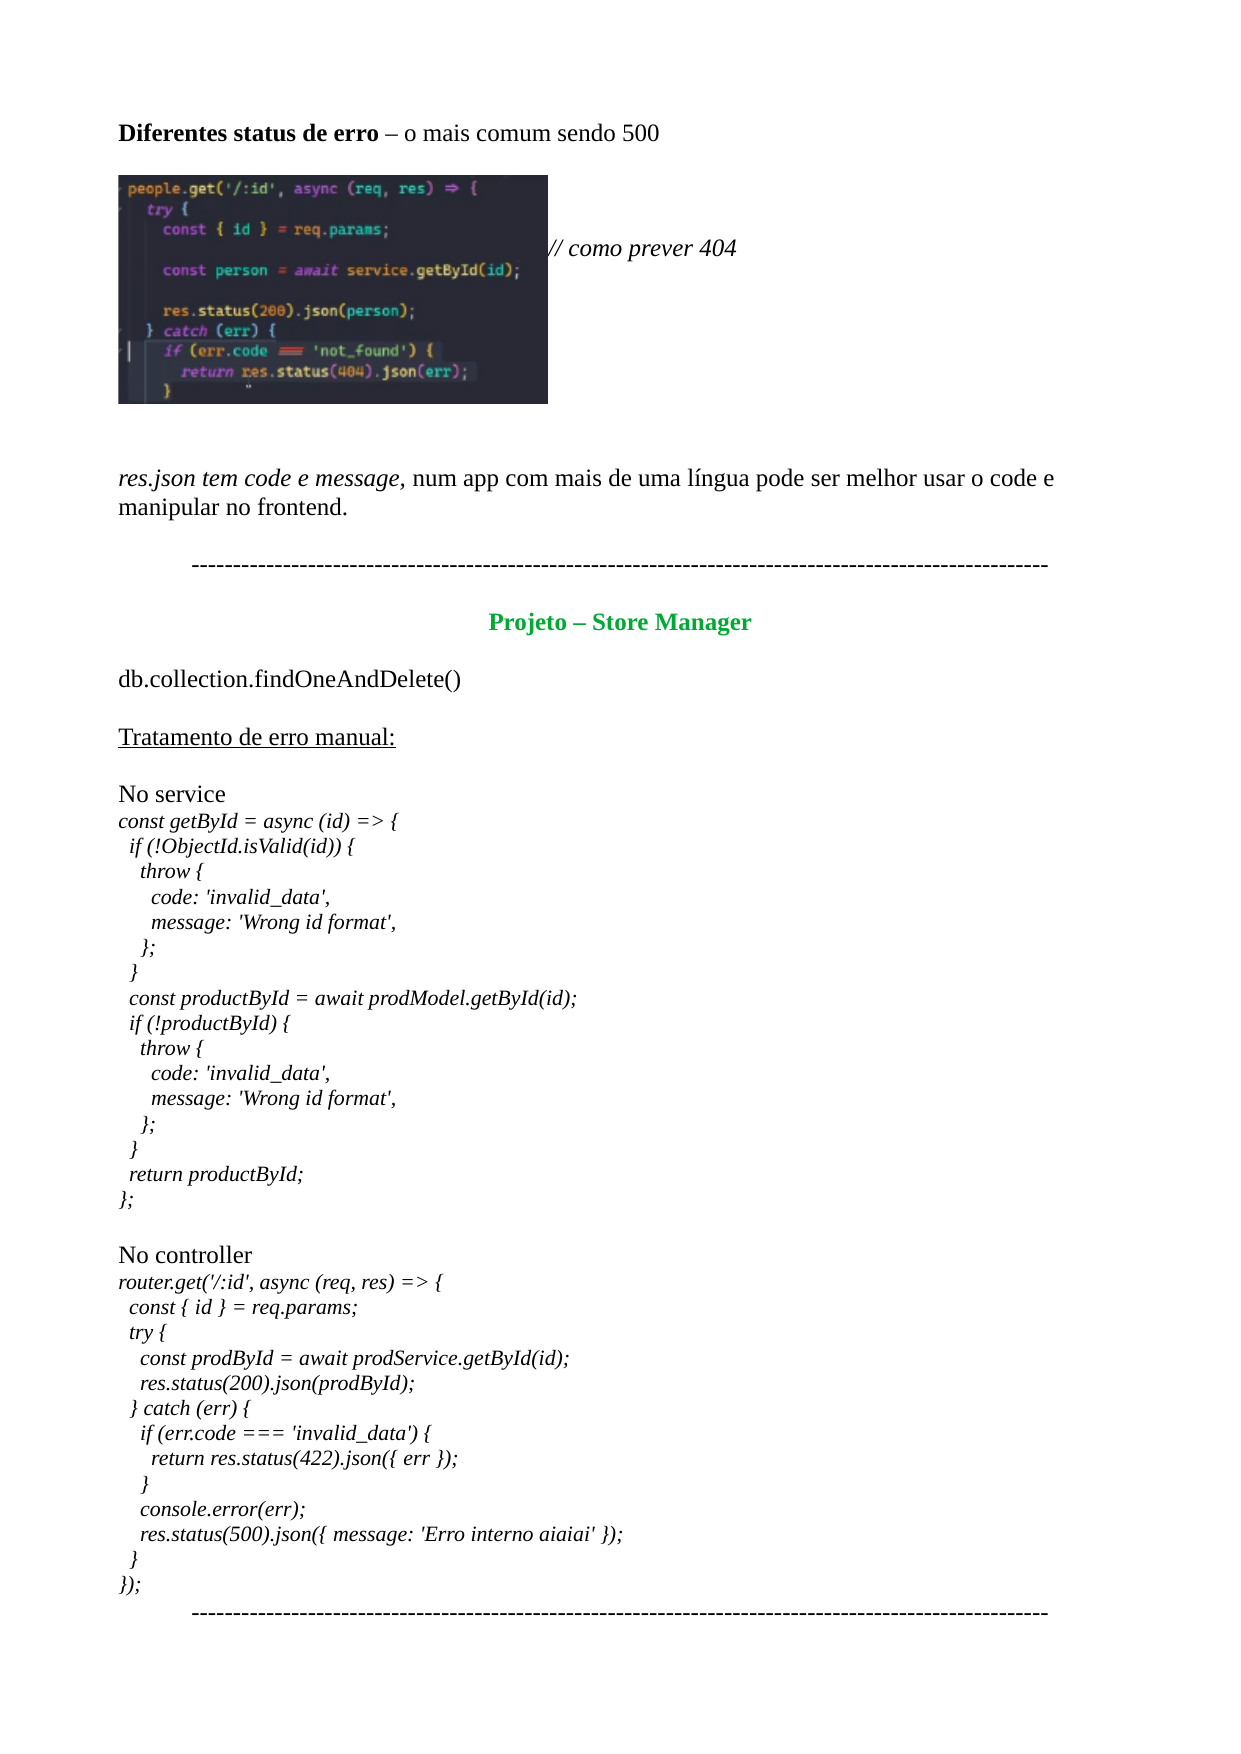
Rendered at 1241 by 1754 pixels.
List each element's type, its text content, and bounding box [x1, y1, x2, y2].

text console.error(err); [118, 1496, 1122, 1521]
text if (!productById) { [118, 1010, 1122, 1035]
text throw { [118, 858, 1122, 884]
text res.json tem code e message, num app com mais de uma língua pode ser melhor usar o code e manipular no frontend. [118, 463, 1122, 521]
text // como prever 404 [548, 233, 1122, 262]
text }; [118, 934, 1122, 959]
text } [118, 1546, 1122, 1571]
text db.collection.findOneAndDelete() [118, 664, 1122, 693]
text throw { [118, 1035, 1122, 1060]
text } [118, 1471, 1122, 1496]
text if (err.code === 'invalid_data') { [118, 1420, 1122, 1445]
text try { [118, 1319, 1122, 1344]
text message: 'Wrong id format', [118, 1085, 1122, 1111]
picture [118, 175, 548, 404]
text if (!ObjectId.isValid(id)) { [118, 833, 1122, 858]
text ------------------------------------------------------------------------------------------------------- [118, 1597, 1122, 1625]
text return res.status(422).json({ err }); [118, 1445, 1122, 1471]
text }); [118, 1571, 1122, 1597]
text }; [118, 1111, 1122, 1136]
text message: 'Wrong id format', [118, 909, 1122, 934]
text Tratamento de erro manual: [118, 722, 1122, 751]
text const getById = async (id) => { [118, 808, 1122, 833]
text const prodById = await prodService.getById(id); [118, 1344, 1122, 1370]
text Diferentes status de erro – o mais comum sendo 500 [118, 118, 1122, 147]
text } catch (err) { [118, 1395, 1122, 1420]
text } [118, 1136, 1122, 1161]
text code: 'invalid_data', [118, 1060, 1122, 1085]
text code: 'invalid_data', [118, 884, 1122, 909]
text ------------------------------------------------------------------------------------------------------- [118, 549, 1122, 578]
text } [118, 959, 1122, 984]
text No service [118, 779, 1122, 808]
text Projeto – Store Manager [118, 607, 1122, 636]
text res.status(200).json(prodById); [118, 1370, 1122, 1395]
text const productById = await prodModel.getById(id); [118, 984, 1122, 1010]
text const { id } = req.params; [118, 1294, 1122, 1319]
text res.status(500).json({ message: 'Erro interno aiaiai' }); [118, 1521, 1122, 1546]
text }; [118, 1186, 1122, 1211]
text No controller [118, 1240, 1122, 1269]
text router.get('/:id', async (req, res) => { [118, 1269, 1122, 1294]
text return productById; [118, 1161, 1122, 1186]
